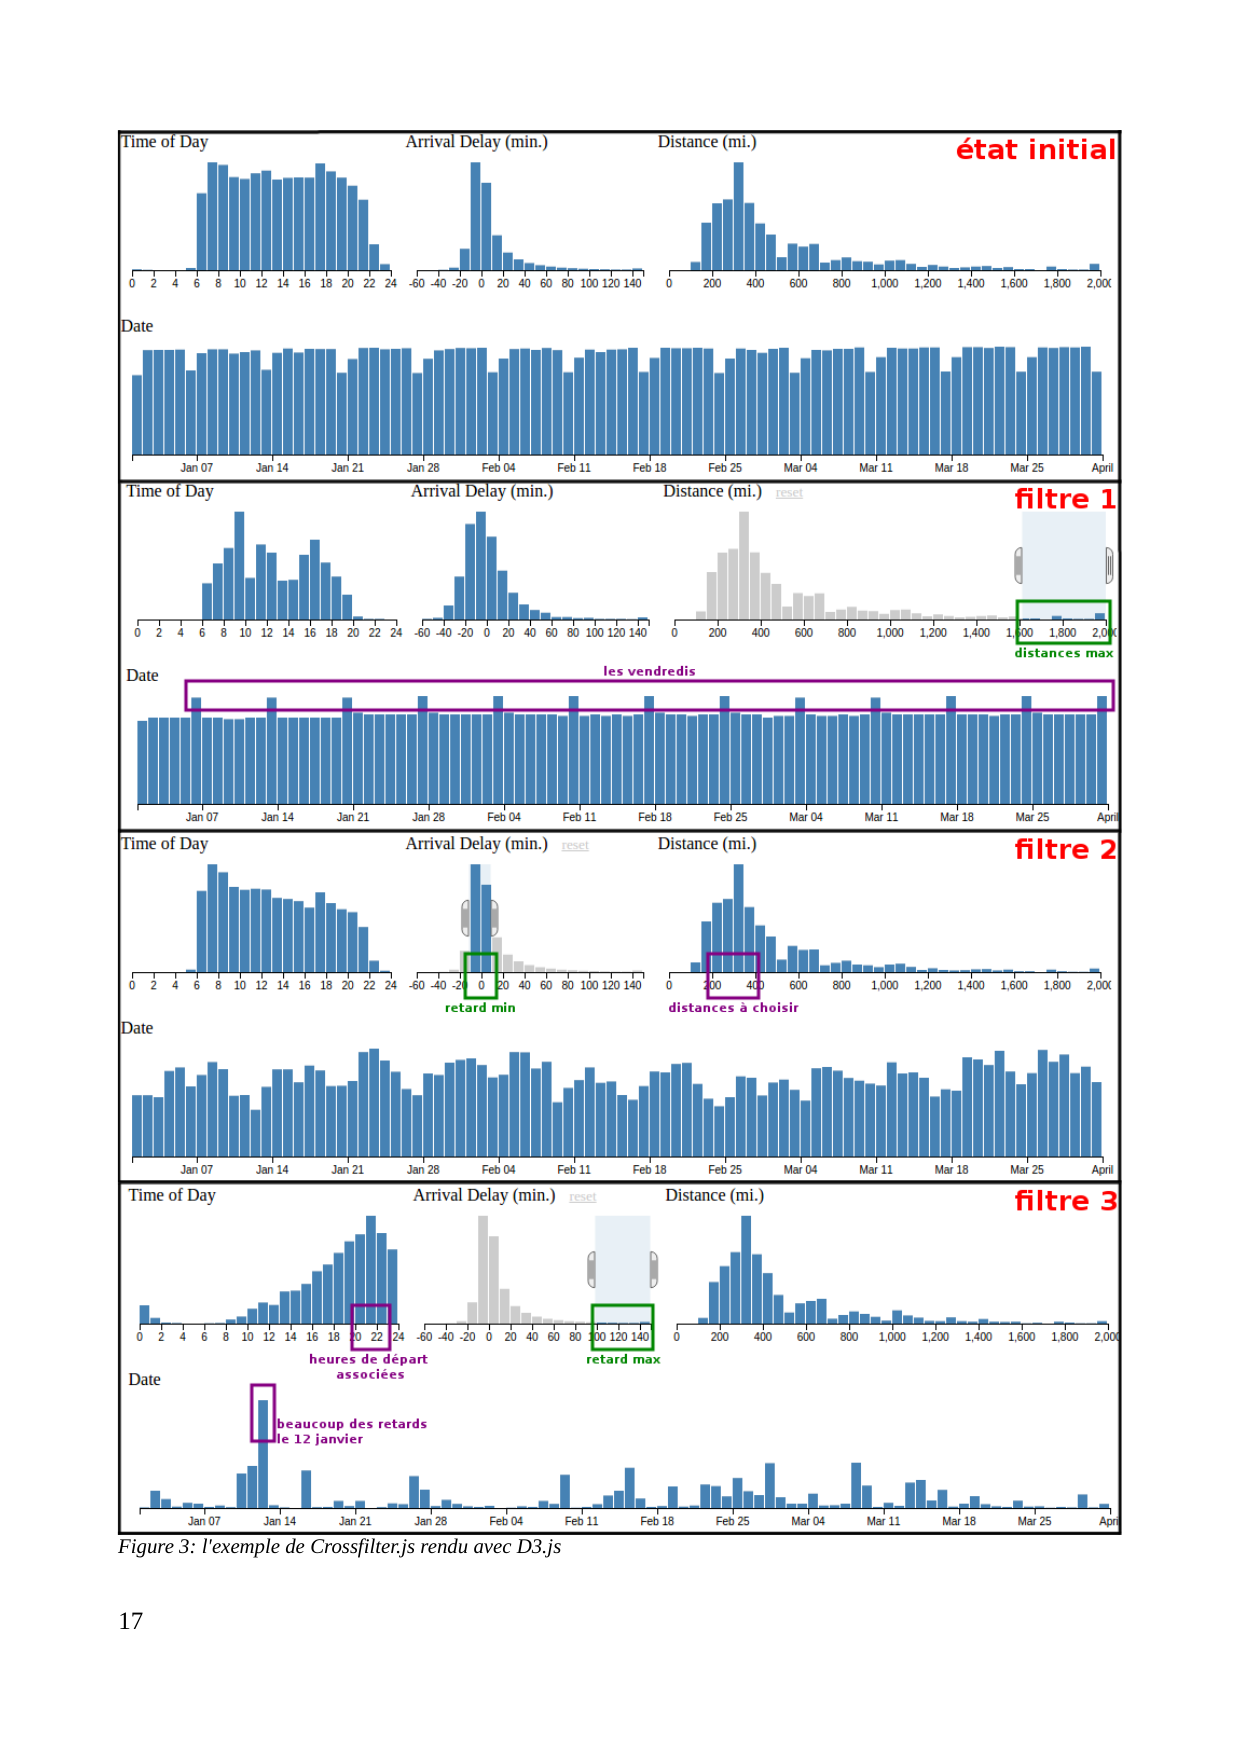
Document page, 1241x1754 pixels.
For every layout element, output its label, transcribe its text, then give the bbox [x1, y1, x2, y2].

text Figure 3: l'exemple de Crossfilter.js rendu avec D3.js [118, 1535, 1122, 1558]
picture [117, 130, 1122, 1535]
